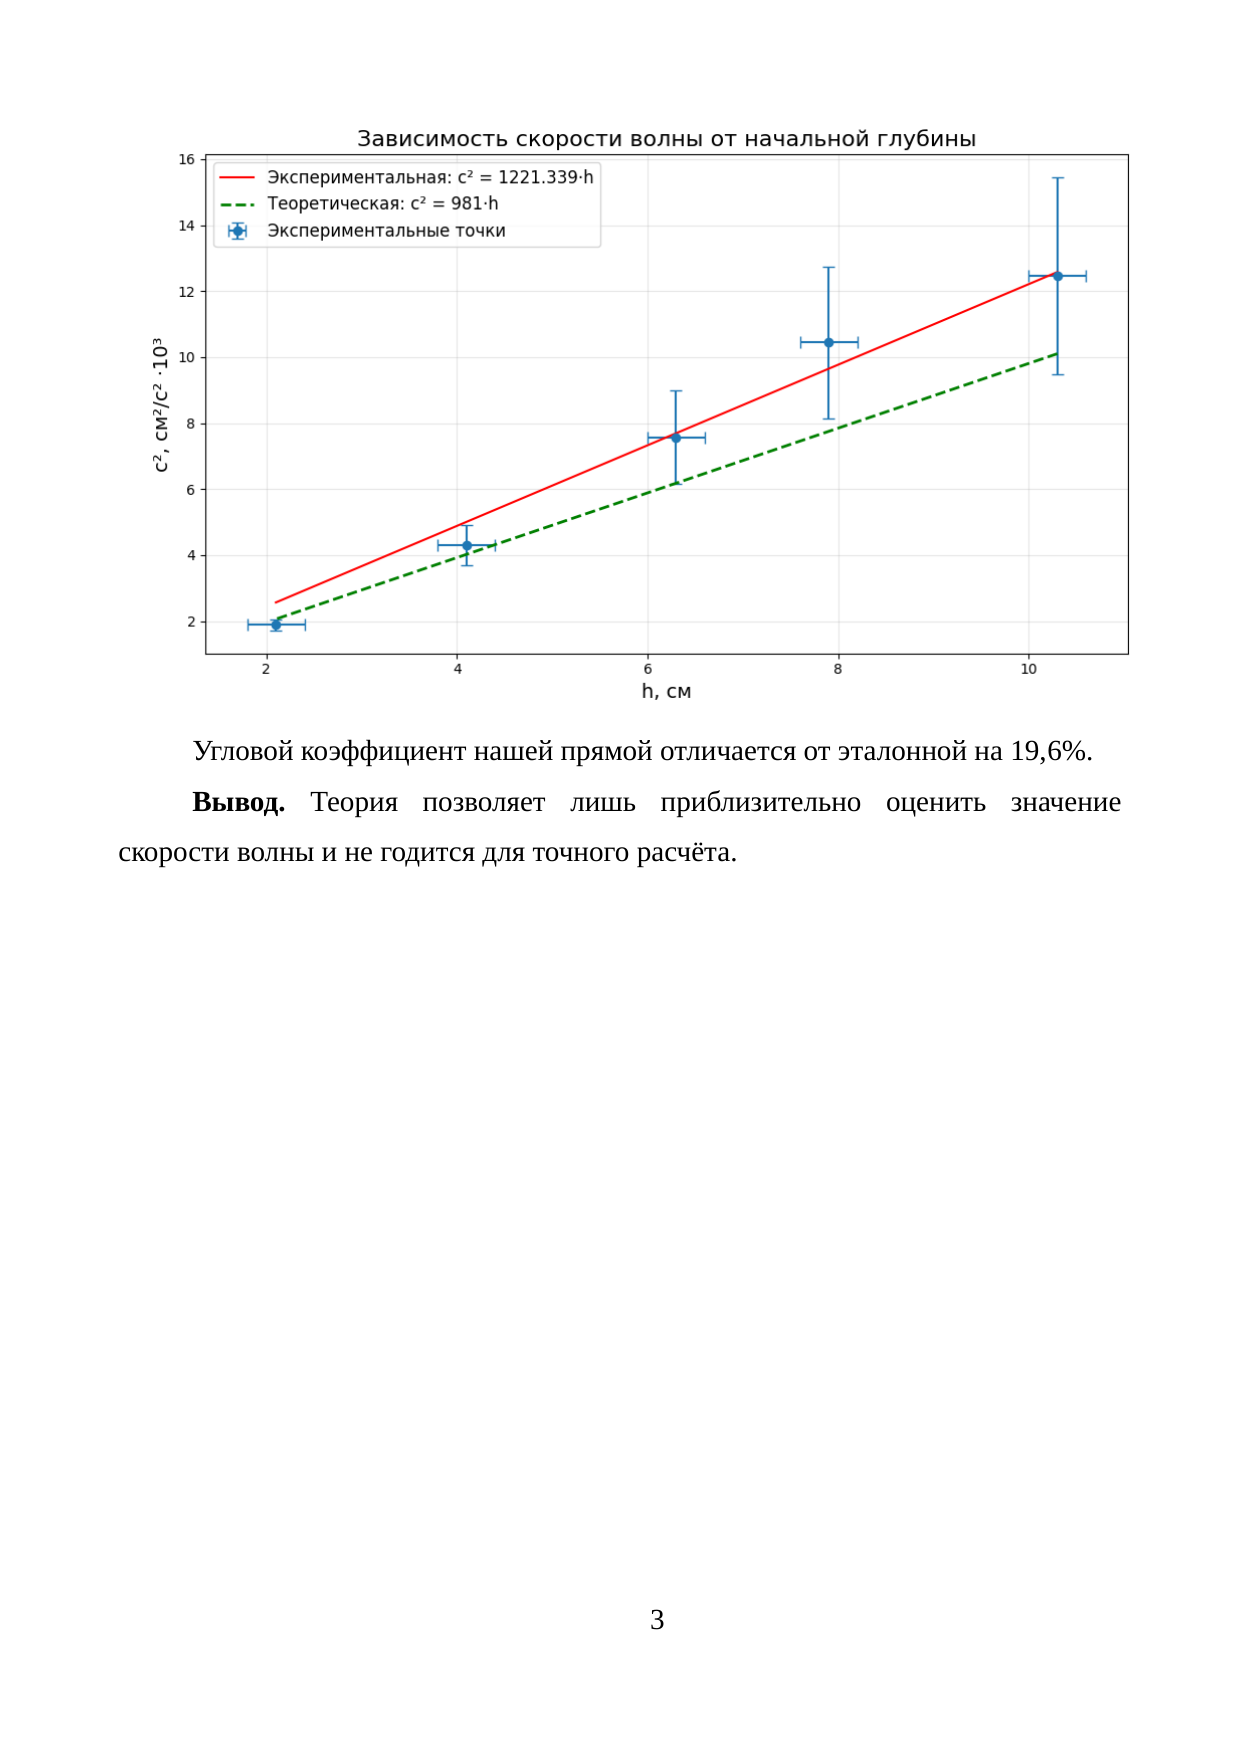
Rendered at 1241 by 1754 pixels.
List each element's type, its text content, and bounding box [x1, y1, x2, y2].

text Вывод. Теория позволяет лишь приблизительно оценить значение скорости волны и не годится для точного расчёта. [118, 784, 1122, 867]
picture [138, 114, 1143, 717]
text Угловой коэффициент нашей прямой отличается от эталонной на 19,6%. [118, 118, 1122, 767]
